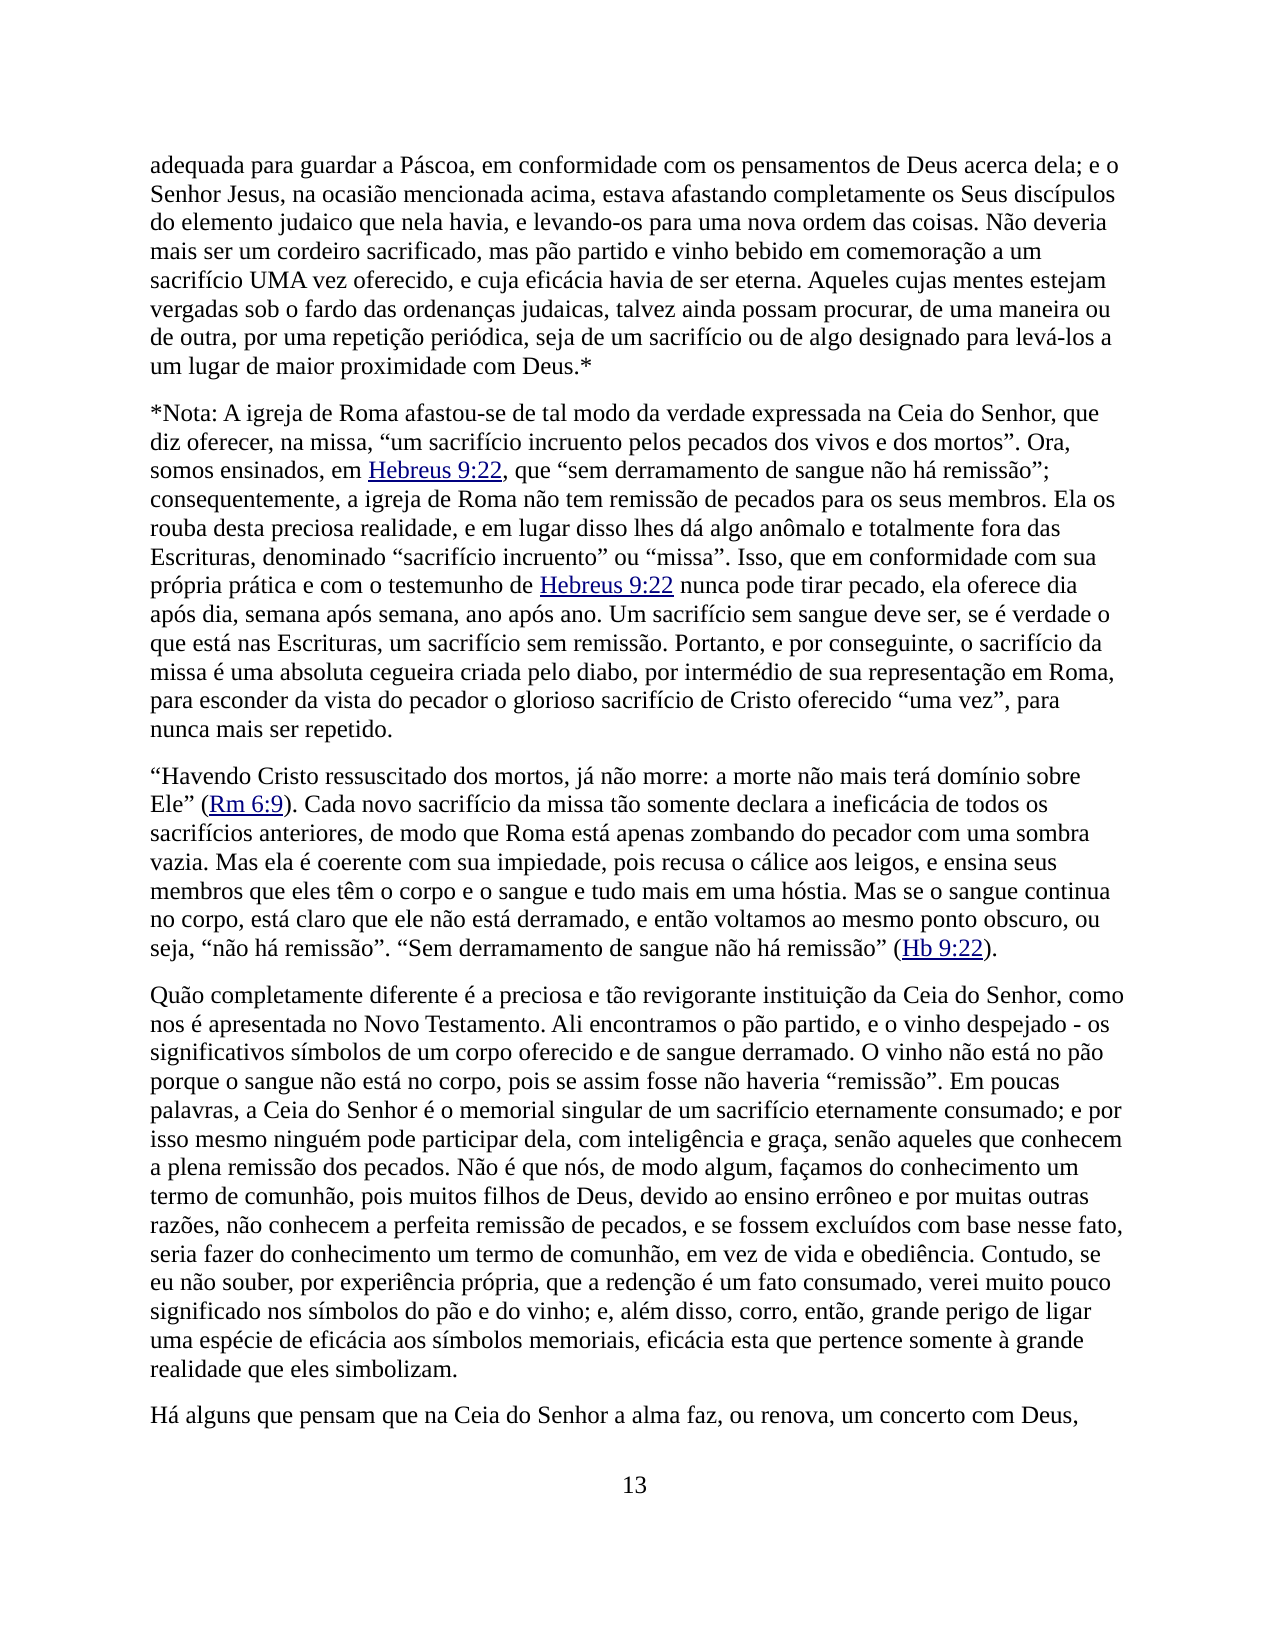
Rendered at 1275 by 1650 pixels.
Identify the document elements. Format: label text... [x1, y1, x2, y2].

text *Nota: A igreja de Roma afastou-se de tal modo da verdade expressada na Ceia do Senhor, que diz oferecer, na missa, “um sacrifício incruento pelos pecados dos vivos e dos mortos”. Ora, somos ensinados, em Hebreus 9:22, que “sem derramamento de sangue não há remissão”; consequentemente, a igreja de Roma não tem remissão de pecados para os seus membros. Ela os rouba desta preciosa realidade, e em lugar disso lhes dá algo anômalo e totalmente fora das Escrituras, denominado “sacrifício incruento” ou “missa”. Isso, que em conformidade com sua própria prática e com o testemunho de Hebreus 9:22 nunca pode tirar pecado, ela oferece dia após dia, semana após semana, ano após ano. Um sacrifício sem sangue deve ser, se é verdade o que está nas Escrituras, um sacrifício sem remissão. Portanto, e por conseguinte, o sacrifício da missa é uma absoluta cegueira criada pelo diabo, por intermédio de sua representação em Roma, para esconder da vista do pecador o glorioso sacrifício de Cristo oferecido “uma vez”, para nunca mais ser repetido. [150, 398, 1125, 743]
text Quão completamente diferente é a preciosa e tão revigorante instituição da Ceia do Senhor, como nos é apresentada no Novo Testamento. Ali encontramos o pão partido, e o vinho despejado - os significativos símbolos de um corpo oferecido e de sangue derramado. O vinho não está no pão porque o sangue não está no corpo, pois se assim fosse não haveria “remissão”. Em poucas palavras, a Ceia do Senhor é o memorial singular de um sacrifício eternamente consumado; e por isso mesmo ninguém pode participar dela, com inteligência e graça, senão aqueles que conhecem a plena remissão dos pecados. Não é que nós, de modo algum, façamos do conhecimento um termo de comunhão, pois muitos filhos de Deus, devido ao ensino errôneo e por muitas outras razões, não conhecem a perfeita remissão de pecados, e se fossem excluídos com base nesse fato, seria fazer do conhecimento um termo de comunhão, em vez de vida e obediência. Contudo, se eu não souber, por experiência própria, que a redenção é um fato consumado, verei muito pouco significado nos símbolos do pão e do vinho; e, além disso, corro, então, grande perigo de ligar uma espécie de eficácia aos símbolos memoriais, eficácia esta que pertence somente à grande realidade que eles simbolizam. [150, 980, 1125, 1382]
text “Havendo Cristo ressuscitado dos mortos, já não morre: a morte não mais terá domínio sobre Ele” (Rm 6:9). Cada novo sacrifício da missa tão somente declara a ineficácia de todos os sacrifícios anteriores, de modo que Roma está apenas zombando do pecador com uma sombra vazia. Mas ela é coerente com sua impiedade, pois recusa o cálice aos leigos, e ensina seus membros que eles têm o corpo e o sangue e tudo mais em uma hóstia. Mas se o sangue continua no corpo, está claro que ele não está derramado, e então voltamos ao mesmo ponto obscuro, ou seja, “não há remissão”. “Sem derramamento de sangue não há remissão” (Hb 9:22). [150, 761, 1125, 962]
text adequada para guardar a Páscoa, em conformidade com os pensamentos de Deus acerca dela; e o Senhor Jesus, na ocasião mencionada acima, estava afastando completamente os Seus discípulos do elemento judaico que nela havia, e levando-os para uma nova ordem das coisas. Não deveria mais ser um cordeiro sacrificado, mas pão partido e vinho bebido em comemoração a um sacrifício UMA vez oferecido, e cuja eficácia havia de ser eterna. Aqueles cujas mentes estejam vergadas sob o fardo das ordenanças judaicas, talvez ainda possam procurar, de uma maneira ou de outra, por uma repetição periódica, seja de um sacrifício ou de algo designado para levá-los a um lugar de maior proximidade com Deus.* [150, 150, 1125, 380]
text Há alguns que pensam que na Ceia do Senhor a alma faz, ou renova, um concerto com Deus, [150, 1400, 1125, 1429]
